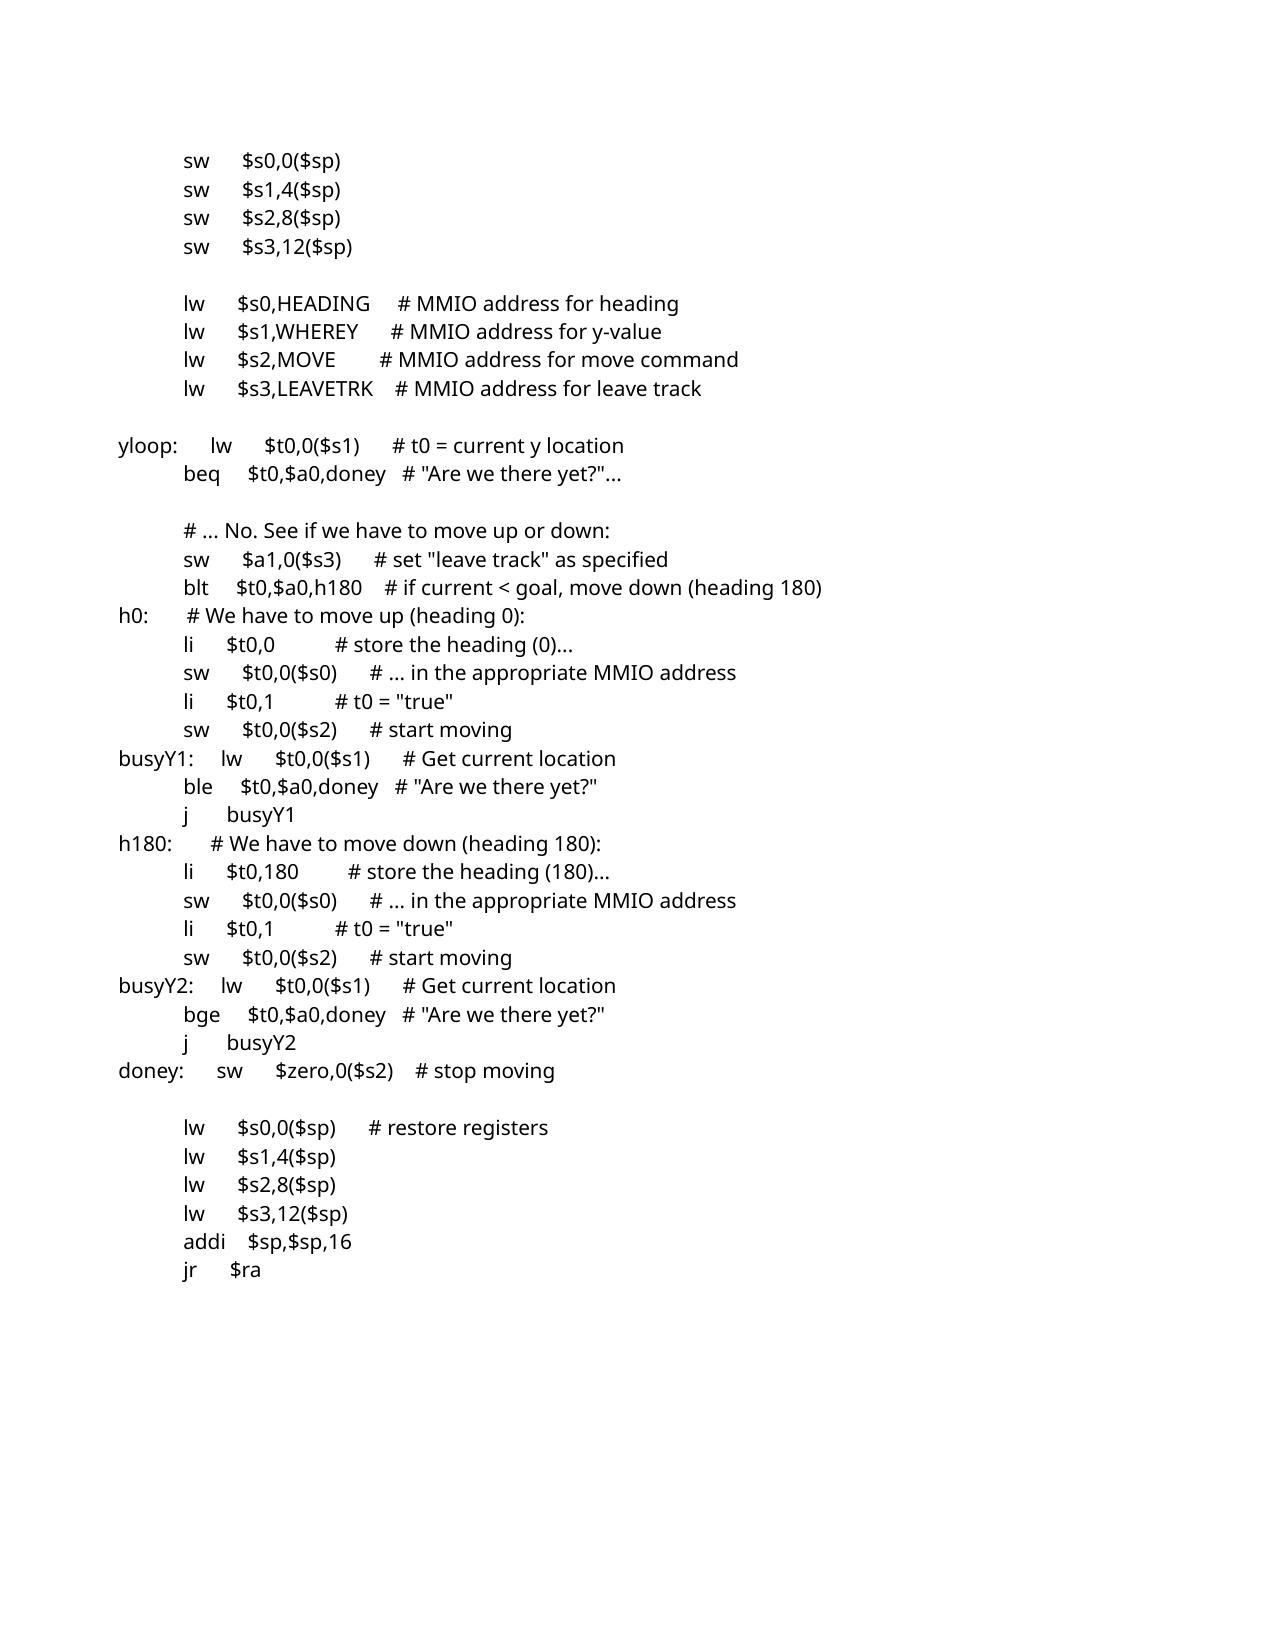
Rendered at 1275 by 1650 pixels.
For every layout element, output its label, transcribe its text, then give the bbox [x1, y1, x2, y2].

text j busyY1 [118, 801, 1157, 829]
text lw $s0,HEADING # MMIO address for heading [118, 289, 1157, 317]
text doney: sw $zero,0($s2) # stop moving [118, 1057, 1157, 1085]
text lw $s1,WHEREY # MMIO address for y-value [118, 317, 1157, 346]
text h180: # We have to move down (heading 180): [118, 829, 1157, 857]
text li $t0,1 # t0 = "true" [118, 687, 1157, 715]
text sw $a1,0($s3) # set "leave track" as specified [118, 545, 1157, 573]
text busyY2: lw $t0,0($s1) # Get current location [118, 971, 1157, 1000]
text sw $s1,4($sp) [118, 175, 1157, 203]
text # ... No. See if we have to move up or down: [118, 516, 1157, 545]
text sw $t0,0($s2) # start moving [118, 943, 1157, 971]
text sw $t0,0($s0) # ... in the appropriate MMIO address [118, 886, 1157, 914]
text lw $s3,LEAVETRK # MMIO address for leave track [118, 374, 1157, 402]
text bge $t0,$a0,doney # "Are we there yet?" [118, 1000, 1157, 1028]
text sw $s2,8($sp) [118, 203, 1157, 232]
text blt $t0,$a0,h180 # if current < goal, move down (heading 180) [118, 573, 1157, 602]
text li $t0,1 # t0 = "true" [118, 914, 1157, 943]
text addi $sp,$sp,16 [118, 1227, 1157, 1256]
text yloop: lw $t0,0($s1) # t0 = current y location [118, 431, 1157, 459]
text lw $s3,12($sp) [118, 1199, 1157, 1227]
text busyY1: lw $t0,0($s1) # Get current location [118, 744, 1157, 772]
text ble $t0,$a0,doney # "Are we there yet?" [118, 772, 1157, 801]
text lw $s2,8($sp) [118, 1170, 1157, 1199]
text sw $t0,0($s2) # start moving [118, 715, 1157, 744]
text h0: # We have to move up (heading 0): [118, 602, 1157, 630]
text jr $ra [118, 1256, 1157, 1284]
text beq $t0,$a0,doney # "Are we there yet?"... [118, 459, 1157, 488]
text j busyY2 [118, 1028, 1157, 1057]
text sw $s3,12($sp) [118, 232, 1157, 260]
text li $t0,0 # store the heading (0)... [118, 630, 1157, 658]
text lw $s1,4($sp) [118, 1142, 1157, 1170]
text lw $s0,0($sp) # restore registers [118, 1113, 1157, 1142]
text sw $s0,0($sp) [118, 147, 1157, 175]
text li $t0,180 # store the heading (180)... [118, 857, 1157, 886]
text lw $s2,MOVE # MMIO address for move command [118, 346, 1157, 374]
text sw $t0,0($s0) # ... in the appropriate MMIO address [118, 658, 1157, 687]
